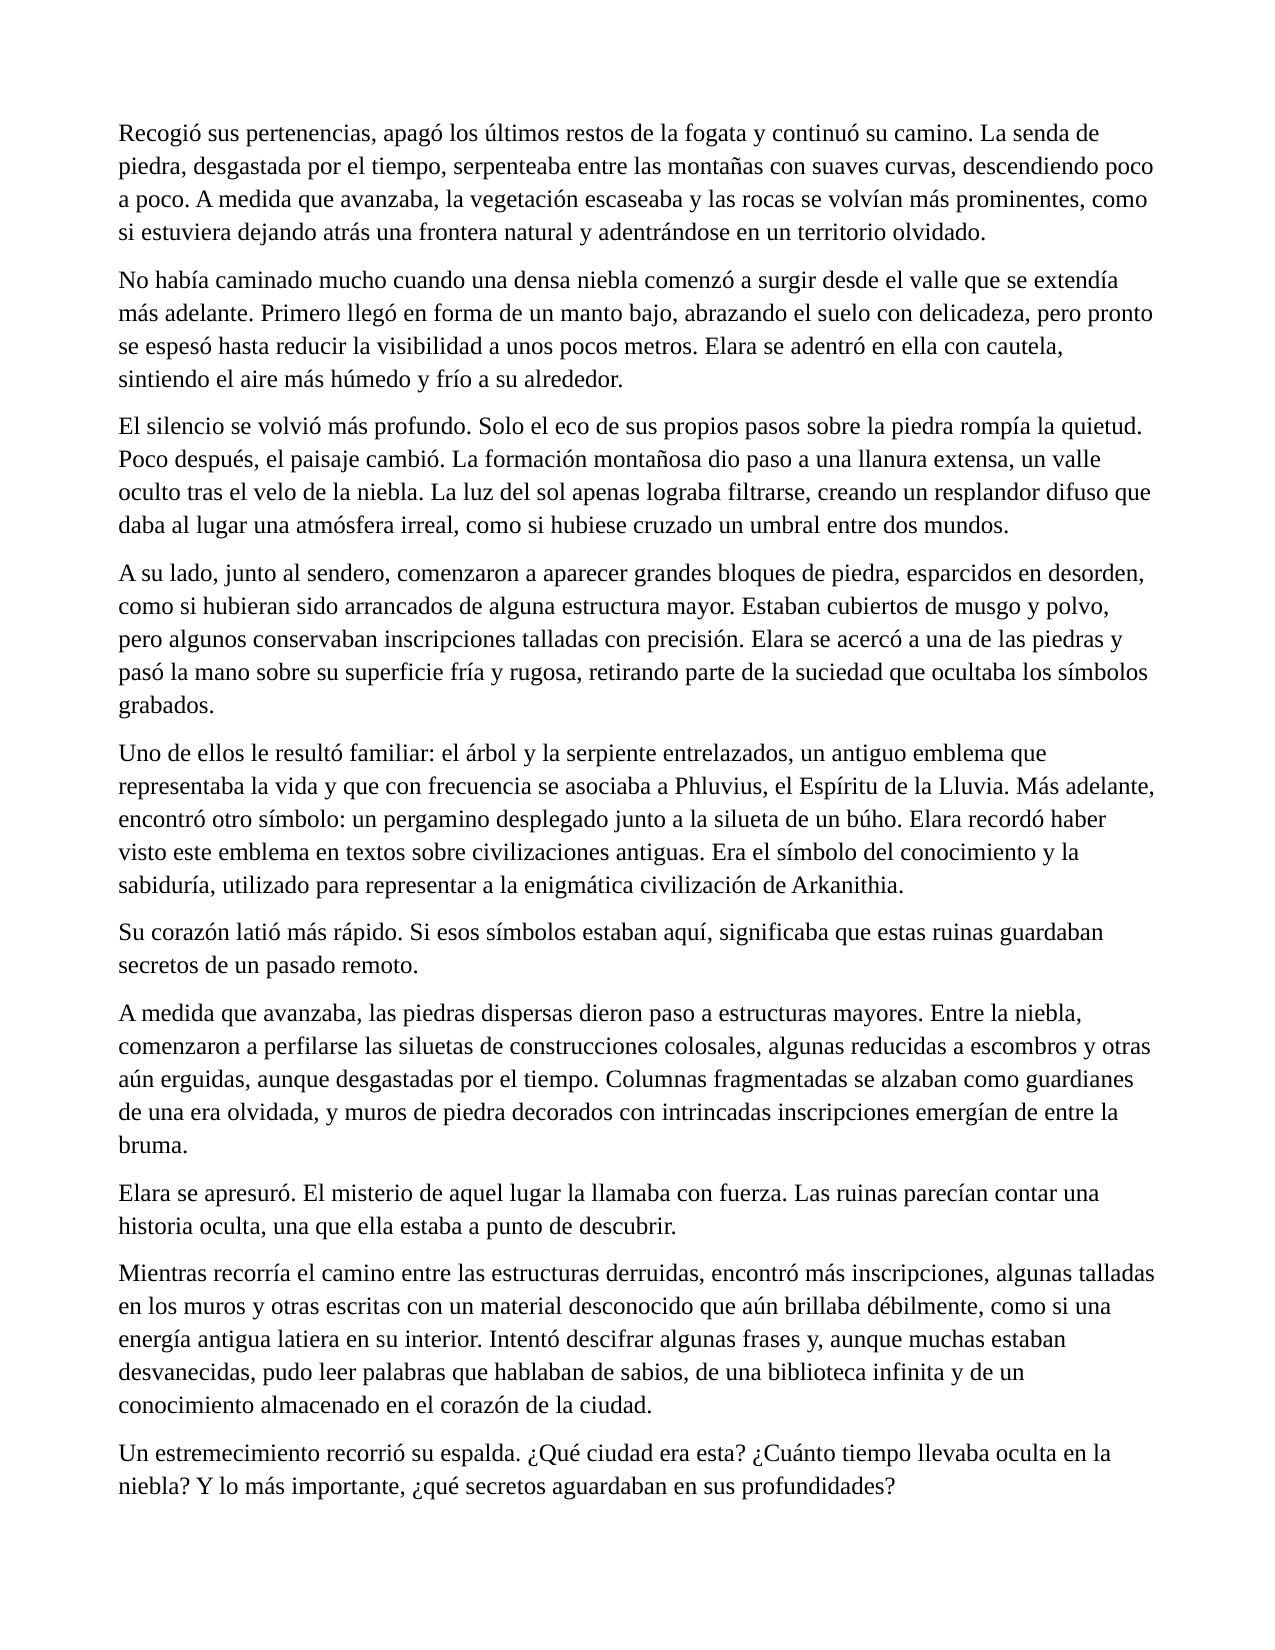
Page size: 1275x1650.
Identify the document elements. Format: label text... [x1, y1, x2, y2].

text Mientras recorría el camino entre las estructuras derruidas, encontró más inscripciones, algunas talladas en los muros y otras escritas con un material desconocido que aún brillaba débilmente, como si una energía antigua latiera en su interior. Intentó descifrar algunas frases y, aunque muchas estaban desvanecidas, pudo leer palabras que hablaban de sabios, de una biblioteca infinita y de un conocimiento almacenado en el corazón de la ciudad. [118, 1258, 1157, 1419]
text Un estremecimiento recorrió su espalda. ¿Qué ciudad era esta? ¿Cuánto tiempo llevaba oculta en la niebla? Y lo más importante, ¿qué secretos aguardaban en sus profundidades? [118, 1438, 1157, 1500]
text Elara se apresuró. El misterio de aquel lugar la llamaba con fuerza. Las ruinas parecían contar una historia oculta, una que ella estaba a punto de descubrir. [118, 1178, 1157, 1239]
text Uno de ellos le resultó familiar: el árbol y la serpiente entrelazados, un antiguo emblema que representaba la vida y que con frecuencia se asociaba a Phluvius, el Espíritu de la Lluvia. Más adelante, encontró otro símbolo: un pergamino desplegado junto a la silueta de un búho. Elara recordó haber visto este emblema en textos sobre civilizaciones antiguas. Era el símbolo del conocimiento y la sabiduría, utilizado para representar a la enigmática civilización de Arkanithia. [118, 738, 1157, 899]
text A su lado, junto al sendero, comenzaron a aparecer grandes bloques de piedra, esparcidos en desorden, como si hubieran sido arrancados de alguna estructura mayor. Estaban cubiertos de musgo y polvo, pero algunos conservaban inscripciones talladas con precisión. Elara se acercó a una de las piedras y pasó la mano sobre su superficie fría y rugosa, retirando parte de la suciedad que ocultaba los símbolos grabados. [118, 558, 1157, 719]
text Recogió sus pertenencias, apagó los últimos restos de la fogata y continuó su camino. La senda de piedra, desgastada por el tiempo, serpenteaba entre las montañas con suaves curvas, descendiendo poco a poco. A medida que avanzaba, la vegetación escaseaba y las rocas se volvían más prominentes, como si estuviera dejando atrás una frontera natural y adentrándose en un territorio olvidado. [118, 118, 1157, 246]
text No había caminado mucho cuando una densa niebla comenzó a surgir desde el valle que se extendía más adelante. Primero llegó en forma de un manto bajo, abrazando el suelo con delicadeza, pero pronto se espesó hasta reducir la visibilidad a unos pocos metros. Elara se adentró en ella con cautela, sintiendo el aire más húmedo y frío a su alrededor. [118, 265, 1157, 393]
text A medida que avanzaba, las piedras dispersas dieron paso a estructuras mayores. Entre la niebla, comenzaron a perfilarse las siluetas de construcciones colosales, algunas reducidas a escombros y otras aún erguidas, aunque desgastadas por el tiempo. Columnas fragmentadas se alzaban como guardianes de una era olvidada, y muros de piedra decorados con intrincadas inscripciones emergían de entre la bruma. [118, 998, 1157, 1159]
text El silencio se volvió más profundo. Solo el eco de sus propios pasos sobre la piedra rompía la quietud. Poco después, el paisaje cambió. La formación montañosa dio paso a una llanura extensa, un valle oculto tras el velo de la niebla. La luz del sol apenas lograba filtrarse, creando un resplandor difuso que daba al lugar una atmósfera irreal, como si hubiese cruzado un umbral entre dos mundos. [118, 411, 1157, 539]
text Su corazón latió más rápido. Si esos símbolos estaban aquí, significaba que estas ruinas guardaban secretos de un pasado remoto. [118, 917, 1157, 979]
